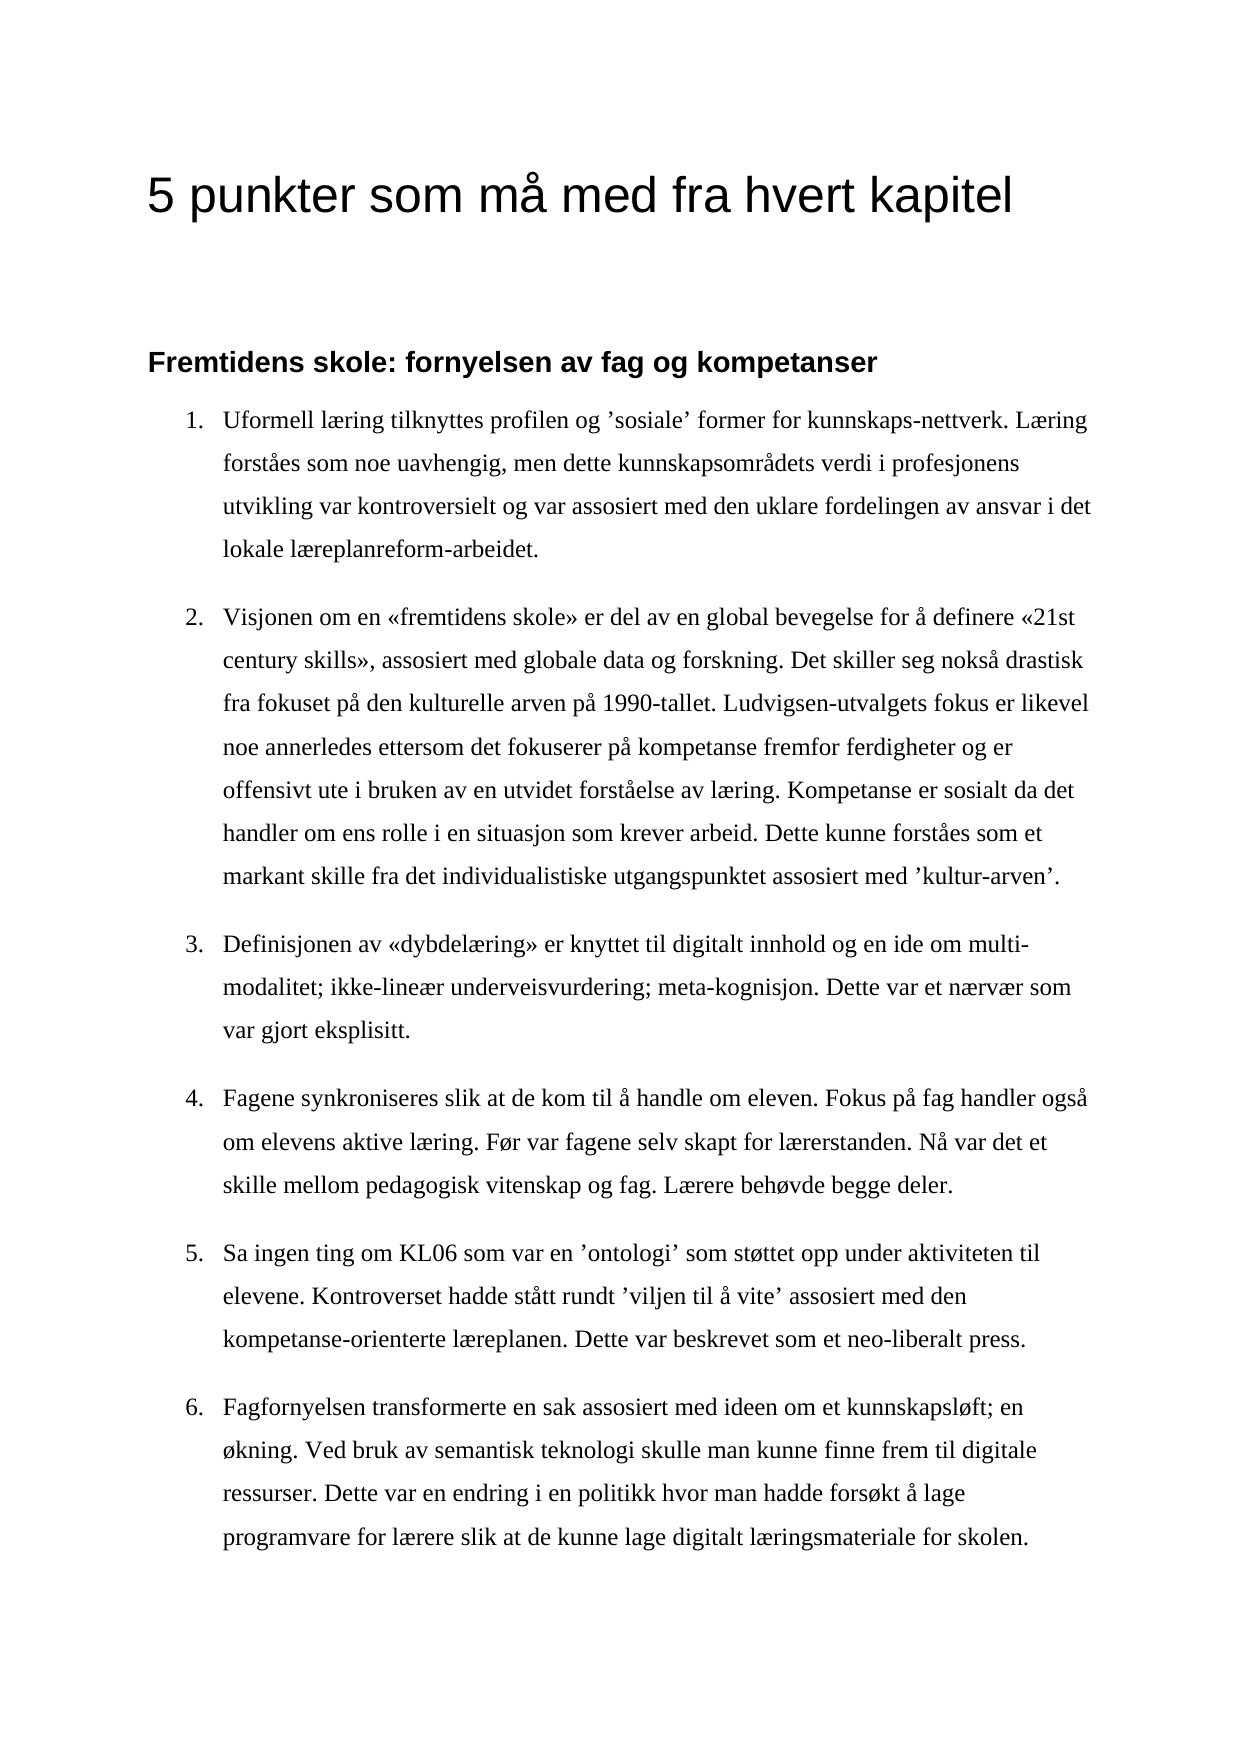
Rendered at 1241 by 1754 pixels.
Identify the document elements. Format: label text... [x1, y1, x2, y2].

list Definisjonen av «dybdelæring» er knyttet til digitalt innhold og en ide om multi-modalitet; ikke-lineær underveisvurdering; meta-kognisjon. Dette var et nærvær som var gjort eksplisitt. [185, 929, 1092, 1044]
subtitle 5 punkter som må med fra hvert kapitel [148, 165, 1092, 223]
list Visjonen om en «fremtidens skole» er del av en global bevegelse for å definere «21st century skills», assosiert med globale data og forskning. Det skiller seg nokså drastisk fra fokuset på den kulturelle arven på 1990-tallet. Ludvigsen-utvalgets fokus er likevel noe annerledes ettersom det fokuserer på kompetanse fremfor ferdigheter og er offensivt ute i bruken av en utvidet forståelse av læring. Kompetanse er sosialt da det handler om ens rolle i en situasjon som krever arbeid. Dette kunne forståes som et markant skille fra det individualistiske utgangspunktet assosiert med ’kultur-arven’. [185, 602, 1092, 890]
list Fagene synkroniseres slik at de kom til å handle om eleven. Fokus på fag handler også om elevens aktive læring. Før var fagene selv skapt for lærerstanden. Nå var det et skille mellom pedagogisk vitenskap og fag. Lærere behøvde begge deler. [185, 1083, 1092, 1198]
list Sa ingen ting om KL06 som var en ’ontologi’ som støttet opp under aktiviteten til elevene. Kontroverset hadde stått rundt ’viljen til å vite’ assosiert med den kompetanse-orienterte læreplanen. Dette var beskrevet som et neo-liberalt press. [185, 1238, 1092, 1353]
subtitle Fremtidens skole: fornyelsen av fag og kompetanser [148, 345, 1092, 379]
list Fagfornyelsen transformerte en sak assosiert med ideen om et kunnskapsløft; en økning. Ved bruk av semantisk teknologi skulle man kunne finne frem til digitale ressurser. Dette var en endring i en politikk hvor man hadde forsøkt å lage programvare for lærere slik at de kunne lage digitalt læringsmateriale for skolen. [185, 1392, 1092, 1550]
list Uformell læring tilknyttes profilen og ’sosiale’ former for kunnskaps-nettverk. Læring forståes som noe uavhengig, men dette kunnskapsområdets verdi i profesjonens utvikling var kontroversielt og var assosiert med den uklare fordelingen av ansvar i det lokale læreplanreform-arbeidet. [185, 405, 1092, 563]
